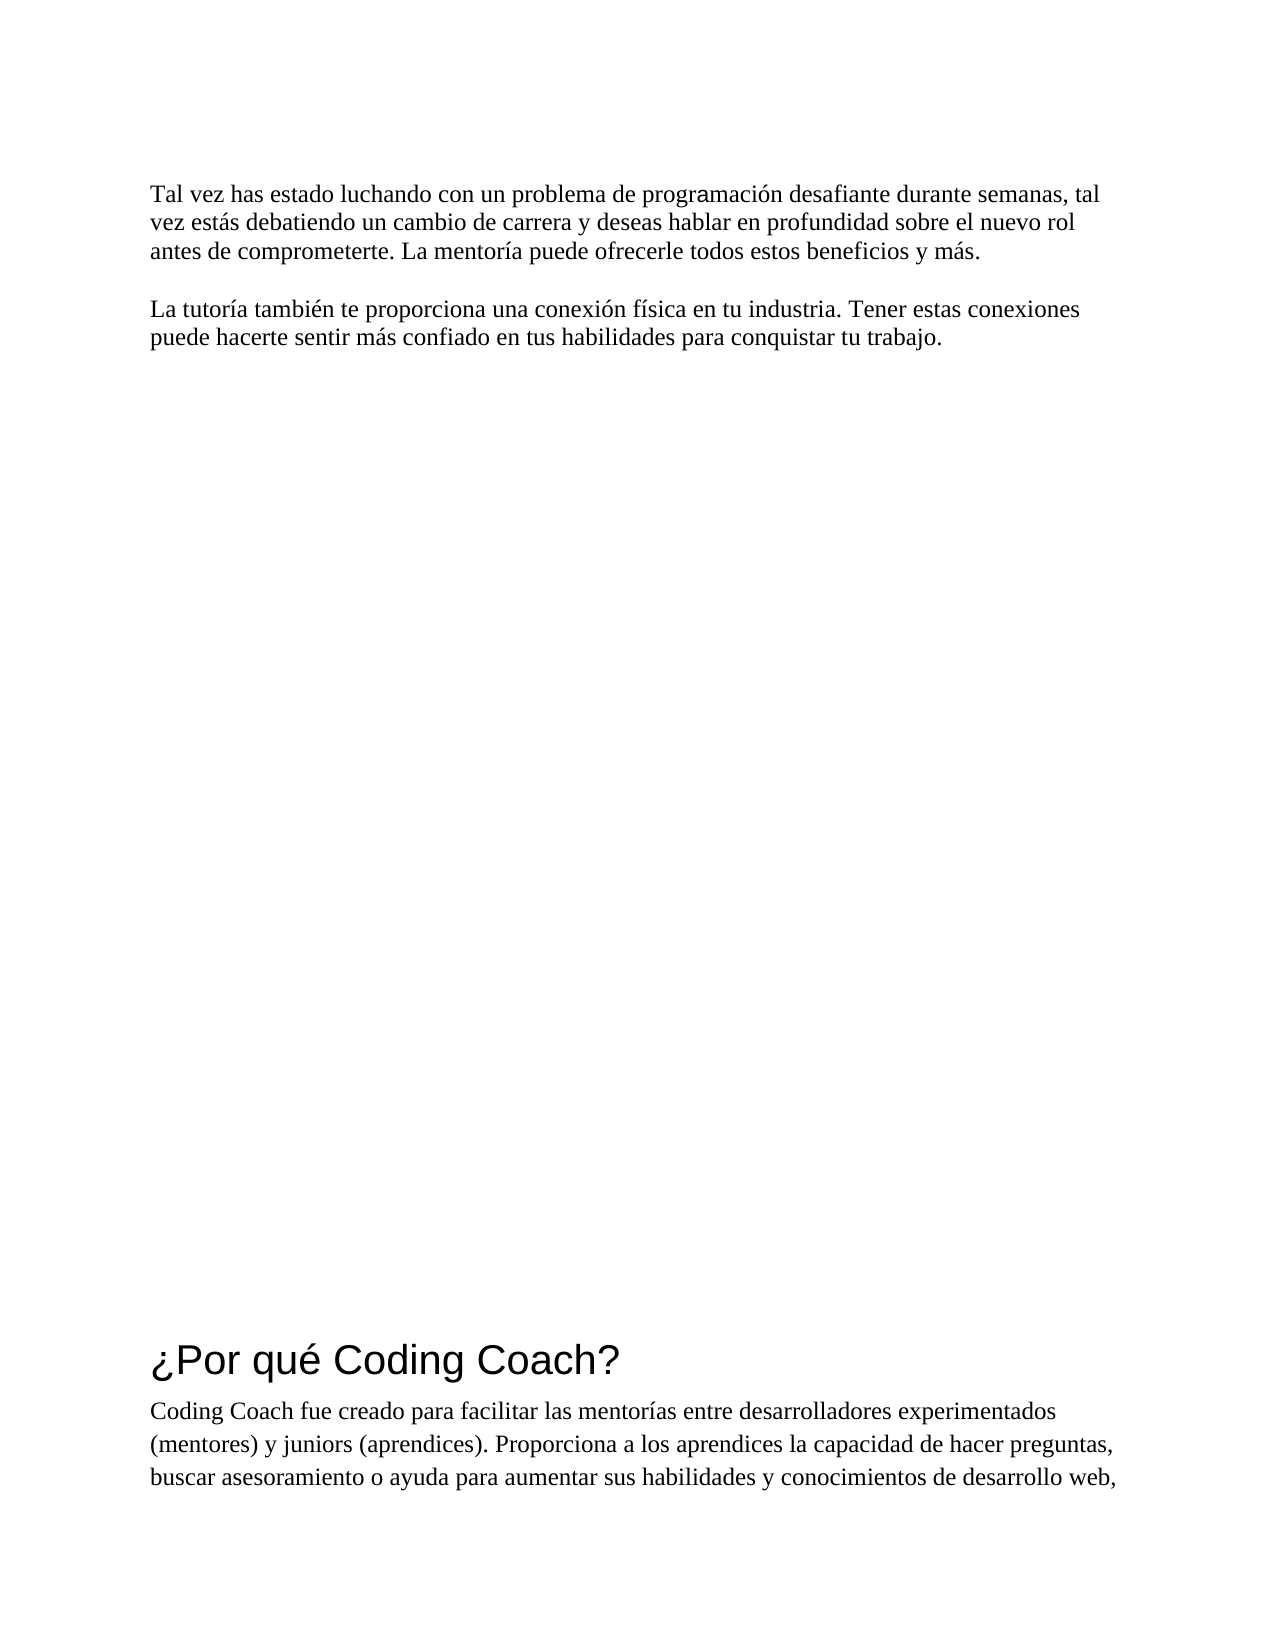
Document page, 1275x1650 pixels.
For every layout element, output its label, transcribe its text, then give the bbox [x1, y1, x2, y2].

text La tutoría también te proporciona una conexión física en tu industria. Tener estas conexiones puede hacerte sentir más confiado en tus habilidades para conquistar tu trabajo. [150, 294, 1125, 351]
text Tal vez has estado luchando con un problema de programación desafiante durante semanas, tal vez estás debatiendo un cambio de carrera y deseas hablar en profundidad sobre el nuevo rol antes de comprometerte. La mentoría puede ofrecerle todos estos beneficios y más. [150, 179, 1125, 265]
subtitle ¿Por qué Coding Coach? [150, 1336, 1125, 1383]
text Coding Coach fue creado para facilitar las mentorías entre desarrolladores experimentados (mentores) y juniors (aprendices). Proporciona a los aprendices la capacidad de hacer preguntas, buscar asesoramiento o ayuda para aumentar sus habilidades y conocimientos de desarrollo web, [150, 1396, 1125, 1491]
